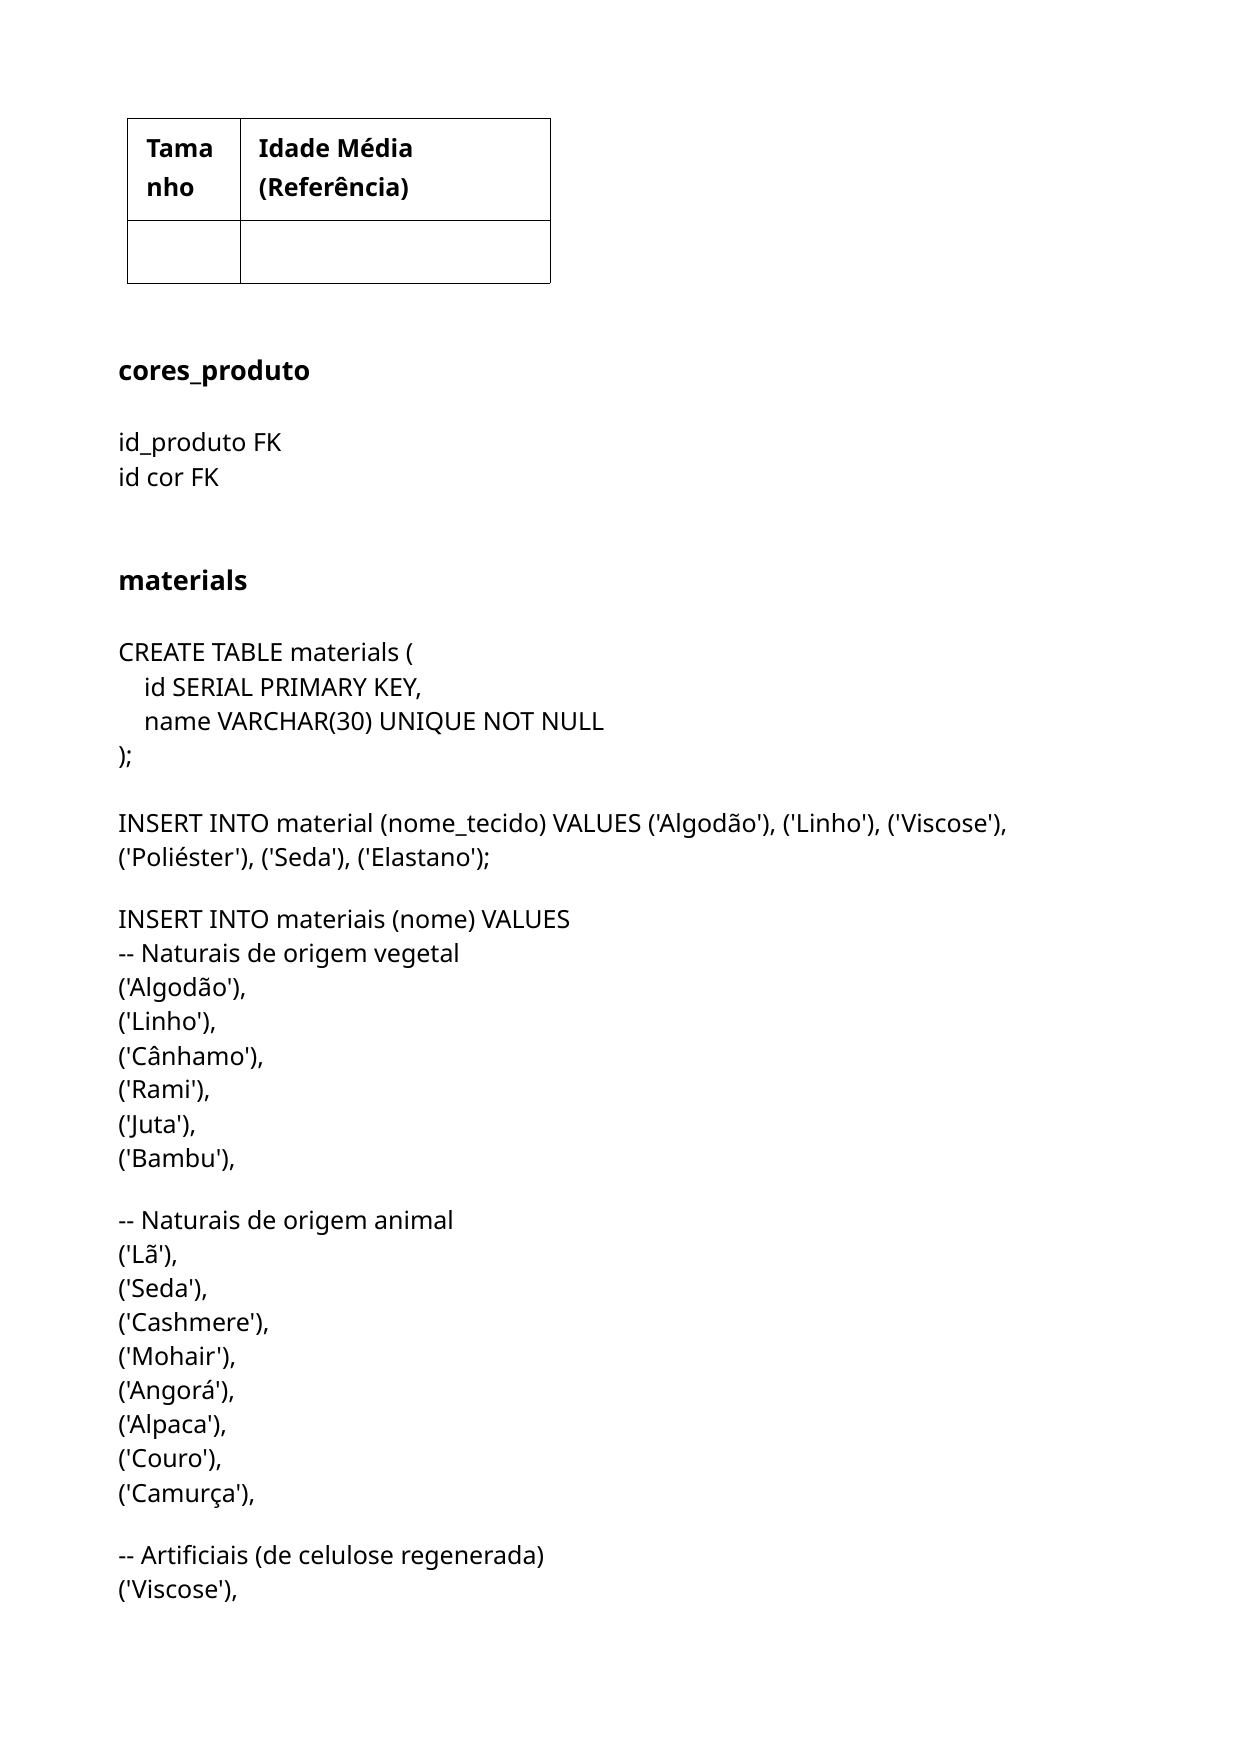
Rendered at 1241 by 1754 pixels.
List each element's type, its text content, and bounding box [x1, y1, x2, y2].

text ('Couro'), [118, 1441, 1122, 1475]
text INSERT INTO materiais (nome) VALUES [118, 902, 1122, 936]
table_header Tamanho [128, 119, 240, 220]
text ('Camurça'), [118, 1475, 1122, 1509]
text ('Lã'), [118, 1237, 1122, 1271]
table_cell [241, 221, 550, 283]
text ('Linho'), [118, 1004, 1122, 1038]
text materials [118, 561, 1122, 598]
text ('Algodão'), [118, 970, 1122, 1004]
text ('Bambu'), [118, 1140, 1122, 1174]
text ('Mohair'), [118, 1339, 1122, 1373]
table_cell [128, 221, 240, 283]
text ('Juta'), [118, 1106, 1122, 1140]
text -- Naturais de origem vegetal [118, 936, 1122, 970]
text ('Cashmere'), [118, 1305, 1122, 1339]
text ('Cânhamo'), [118, 1038, 1122, 1072]
text ('Viscose'), [118, 1572, 1122, 1606]
text id SERIAL PRIMARY KEY, [118, 669, 1122, 703]
text cores_produto [118, 351, 1122, 388]
table_header Idade Média (Referência) [241, 119, 550, 220]
text ('Rami'), [118, 1072, 1122, 1106]
text -- Naturais de origem animal [118, 1203, 1122, 1237]
text INSERT INTO material (nome_tecido) VALUES ('Algodão'), ('Linho'), ('Viscose'), ('Poliéster'), ('Seda'), ('Elastano'); [118, 805, 1122, 873]
text ); [118, 737, 1122, 771]
text CREATE TABLE materials ( [118, 635, 1122, 669]
text name VARCHAR(30) UNIQUE NOT NULL [118, 703, 1122, 737]
text -- Artificiais (de celulose regenerada) [118, 1538, 1122, 1572]
text ('Angorá'), [118, 1373, 1122, 1407]
text ('Seda'), [118, 1271, 1122, 1305]
text id_produto FK [118, 425, 1122, 459]
text ('Alpaca'), [118, 1407, 1122, 1441]
text id cor FK [118, 459, 1122, 493]
